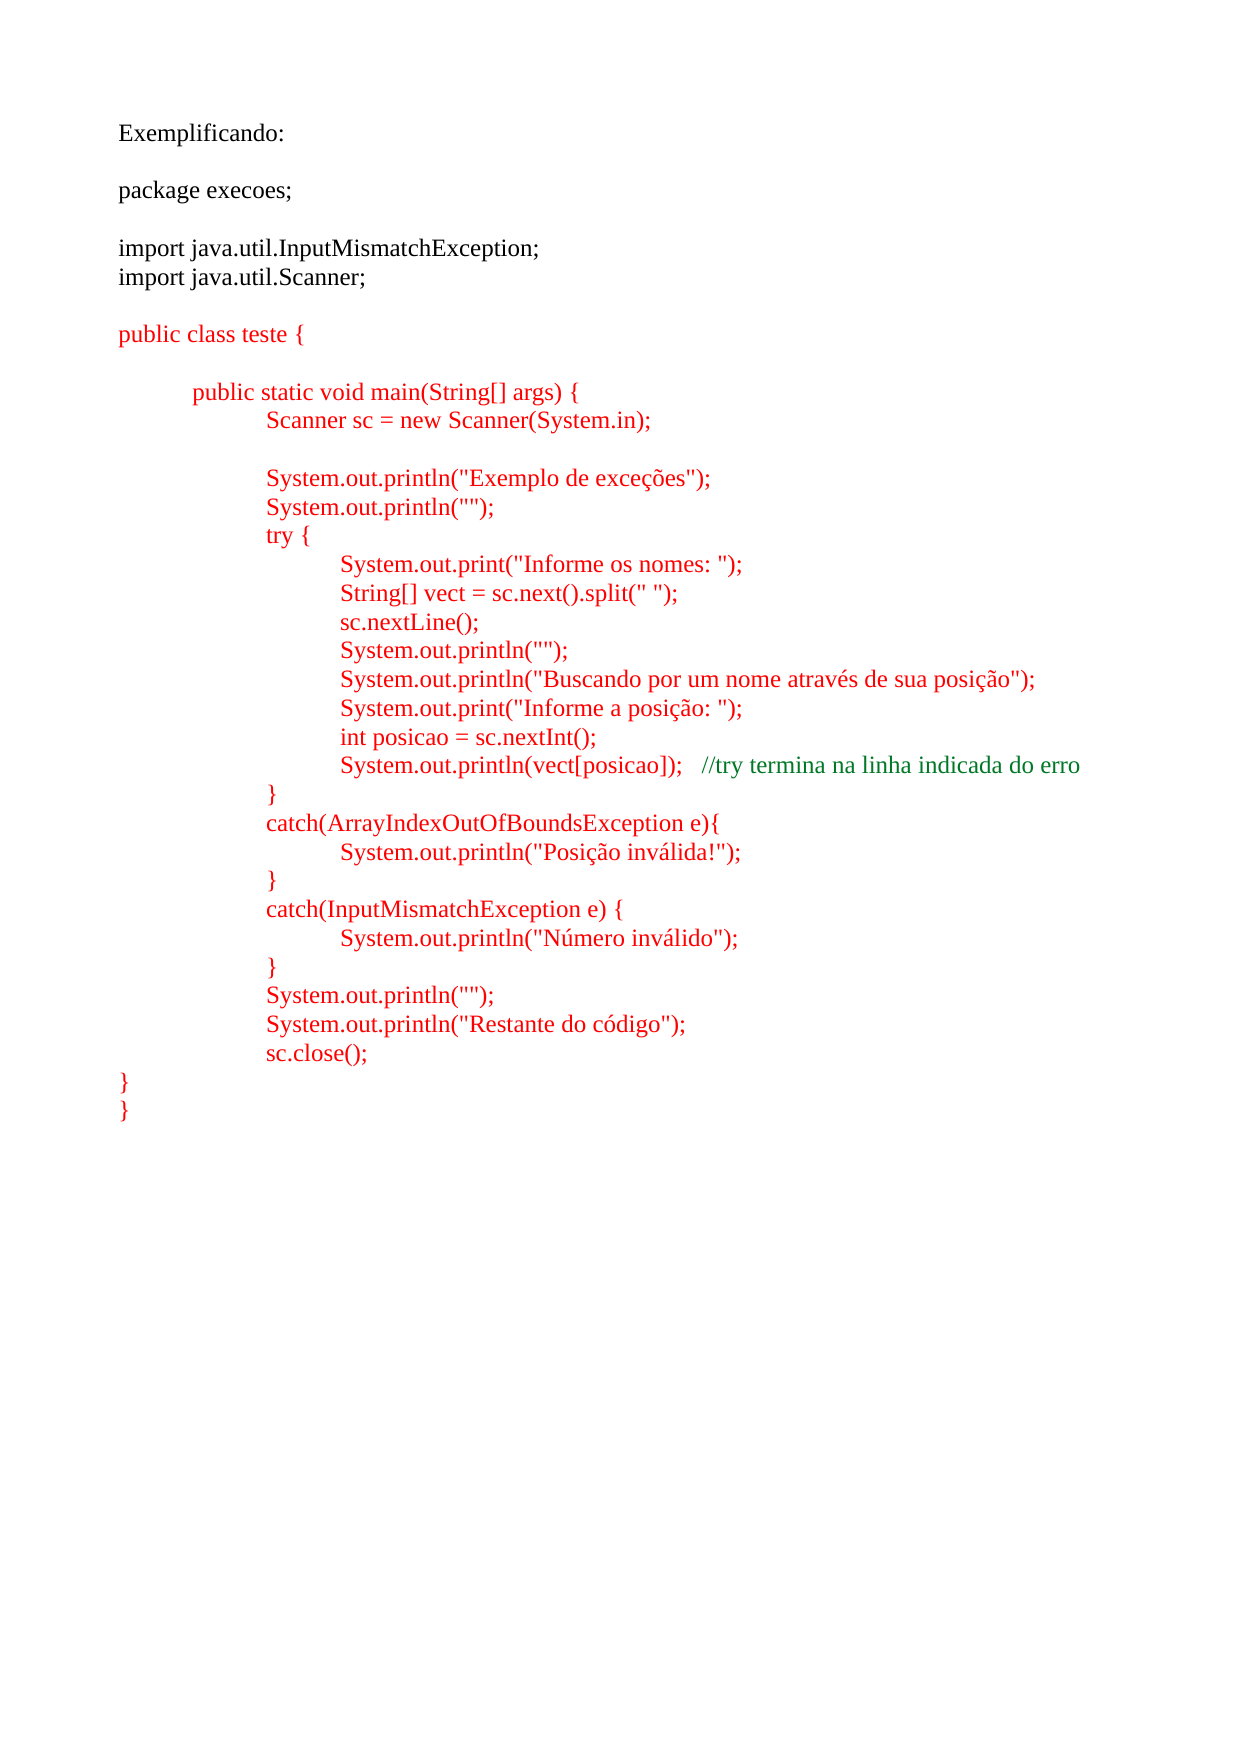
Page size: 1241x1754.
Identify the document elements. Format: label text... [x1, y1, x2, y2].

text System.out.println("Buscando por um nome através de sua posição"); [118, 664, 1122, 693]
text } [118, 952, 1122, 981]
text sc.nextLine(); [118, 607, 1122, 636]
text int posicao = sc.nextInt(); [118, 722, 1122, 751]
text Exemplificando: [118, 118, 1122, 147]
text catch(InputMismatchException e) { [118, 894, 1122, 923]
text public static void main(String[] args) { [118, 377, 1122, 406]
text try { [118, 521, 1122, 549]
text System.out.print("Informe os nomes: "); [118, 549, 1122, 578]
text System.out.print("Informe a posição: "); [118, 693, 1122, 722]
text } [118, 779, 1122, 808]
text System.out.println("Posição inválida!"); [118, 837, 1122, 866]
text } [118, 1096, 1122, 1124]
text System.out.println("Número inválido"); [118, 923, 1122, 952]
text Scanner sc = new Scanner(System.in); [118, 406, 1122, 434]
text String[] vect = sc.next().split(" "); [118, 578, 1122, 607]
text System.out.println(""); [118, 981, 1122, 1009]
text } [118, 1067, 1122, 1096]
text System.out.println(""); [118, 492, 1122, 521]
text import java.util.Scanner; [118, 262, 1122, 291]
text catch(ArrayIndexOutOfBoundsException e){ [118, 808, 1122, 837]
text package execoes; [118, 176, 1122, 204]
text } [118, 866, 1122, 894]
text import java.util.InputMismatchException; [118, 233, 1122, 262]
text sc.close(); [118, 1038, 1122, 1067]
text System.out.println("Exemplo de exceções"); [118, 463, 1122, 492]
text System.out.println("Restante do código"); [118, 1009, 1122, 1038]
text public class teste { [118, 319, 1122, 348]
text System.out.println(""); [118, 636, 1122, 664]
text System.out.println(vect[posicao]); //try termina na linha indicada do erro [118, 751, 1122, 779]
